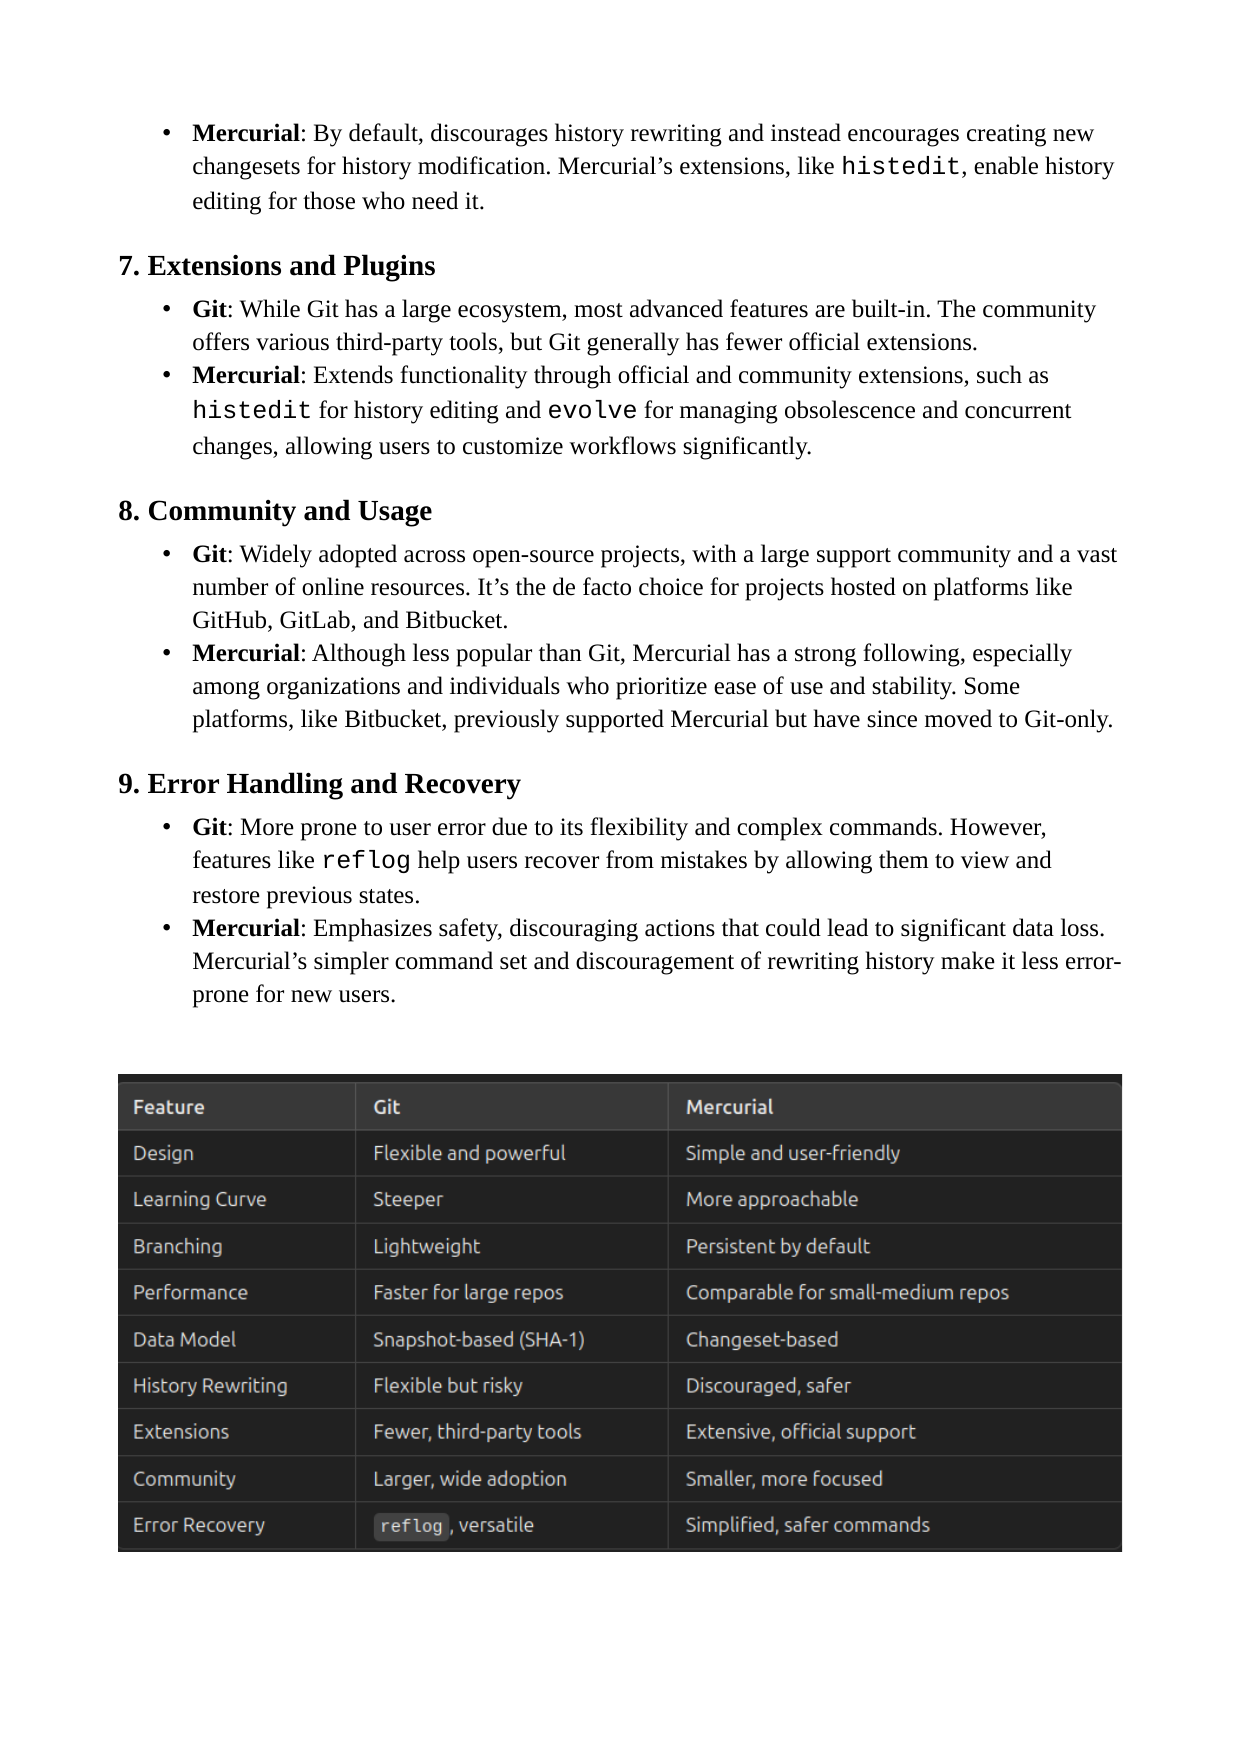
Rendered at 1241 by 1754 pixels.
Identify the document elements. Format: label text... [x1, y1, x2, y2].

picture [118, 1074, 1123, 1552]
list Git: More prone to user error due to its flexibility and complex commands. However, features like reflog help users recover from mistakes by allowing them to view and restore previous states. [162, 812, 1122, 909]
list Mercurial: Emphasizes safety, discouraging actions that could lead to significant data loss. Mercurial’s simpler command set and discouragement of rewriting history make it less error-prone for new users. [162, 913, 1122, 1008]
list Mercurial: Although less popular than Git, Mercurial has a strong following, especially among organizations and individuals who prioritize ease of use and stability. Some platforms, like Bitbucket, previously supported Mercurial but have since moved to Git-only. [162, 638, 1122, 733]
subtitle 7. Extensions and Plugins [118, 248, 1122, 282]
subtitle 9. Error Handling and Recovery [118, 766, 1122, 800]
list Git: While Git has a large ecosystem, most advanced features are built-in. The community offers various third-party tools, but Git generally has fewer official extensions. [162, 294, 1122, 356]
list Mercurial: Extends functionality through official and community extensions, such as histedit for history editing and evolve for managing obsolescence and concurrent changes, allowing users to customize workflows significantly. [162, 361, 1122, 459]
subtitle 8. Community and Usage [118, 493, 1122, 526]
list Git: Widely adopted across open-source projects, with a large support community and a vast number of online resources. It’s the de facto choice for projects hosted on platforms like GitHub, GitLab, and Bitbucket. [162, 539, 1122, 634]
list Mercurial: By default, discourages history rewriting and instead encourages creating new changesets for history modification. Mercurial’s extensions, like histedit, enable history editing for those who need it. [162, 118, 1122, 215]
